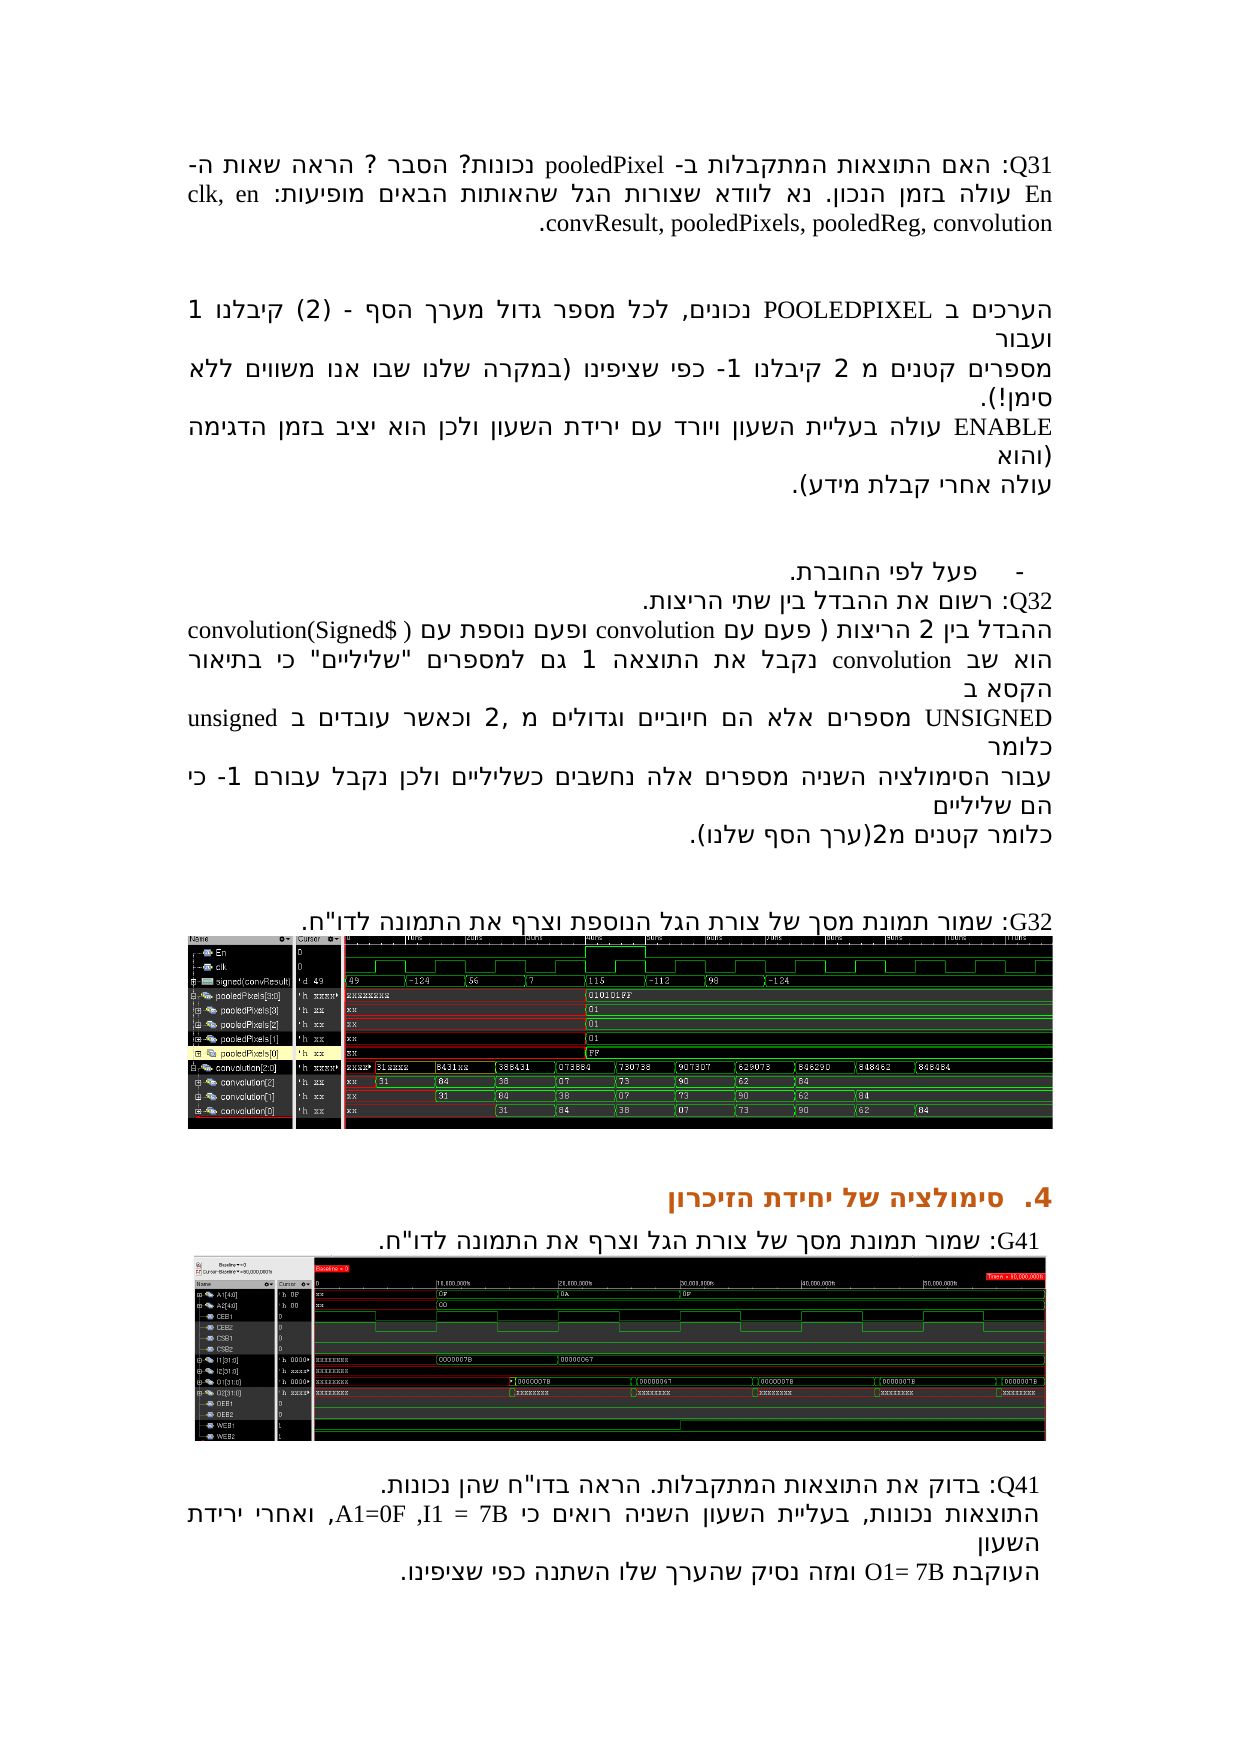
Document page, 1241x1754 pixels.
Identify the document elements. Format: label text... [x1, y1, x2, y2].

text העוקבת O1= 7B ומזה נסיק שהערך שלו השתנה כפי שציפינו. [187, 1557, 1040, 1587]
text Q32: רשום את ההבדל בין שתי הריצות. [187, 586, 1053, 616]
picture [187, 936, 1053, 1129]
text G41: שמור תמונת מסך של צורת הגל וצרף את התמונה לדו"ח. [187, 1226, 1040, 1255]
text הערכים ב POOLEDPIXEL נכונים, לכל מספר גדול מערך הסף - (2) קיבלנו 1 ועבור [187, 295, 1053, 354]
subtitle 4. סימולציה של יחידת הזיכרון [187, 1182, 1053, 1213]
text Q41: בדוק את התוצאות המתקבלות. הראה בדו"ח שהן נכונות. [187, 1470, 1040, 1499]
text G32: שמור תמונת מסך של צורת הגל הנוספת וצרף את התמונה לדו"ח. [187, 907, 1053, 936]
text ENABLE עולה בעליית השעון ויורד עם ירידת השעון ולכן הוא יציב בזמן הדגימה (והוא [187, 412, 1053, 471]
picture [193, 1255, 1047, 1441]
text עולה אחרי קבלת מידע). [187, 471, 1053, 500]
text ההבדל בין 2 הריצות ( פעם עם convolution ופעם נוספת עם convolution(Signed$ ) [187, 616, 1053, 645]
text עבור הסימולציה השניה מספרים אלה נחשבים כשליליים ולכן נקבל עבורם 1- כי הם שליליים [187, 762, 1053, 820]
text התוצאות נכונות, בעליית השעון השניה רואים כי A1=0F ,I1 = 7B, ואחרי ירידת השעון [187, 1499, 1040, 1557]
text Q31: האם התוצאות המתקבלות ב- pooledPixel נכונות? הסבר ? הראה שאות ה- En עולה בזמן הנכון. נא לוודא שצורות הגל שהאותות הבאים מופיעות: clk, en convResult, pooledPixels, pooledReg, convolution. [187, 150, 1053, 238]
text מספרים קטנים מ 2 קיבלנו 1- כפי שציפינו (במקרה שלנו שבו אנו משווים ללא סימן!). [187, 354, 1053, 412]
text כלומר קטנים מ2(ערך הסף שלנו). [187, 820, 1053, 849]
text הוא שב convolution נקבל את התוצאה 1 גם למספרים "שליליים" כי בתיאור הקסא ב [187, 645, 1053, 703]
list פעל לפי החוברת. [187, 557, 1015, 586]
text UNSIGNED מספרים אלא הם חיוביים וגדולים מ ,2 וכאשר עובדים ב unsigned כלומר [187, 703, 1053, 762]
